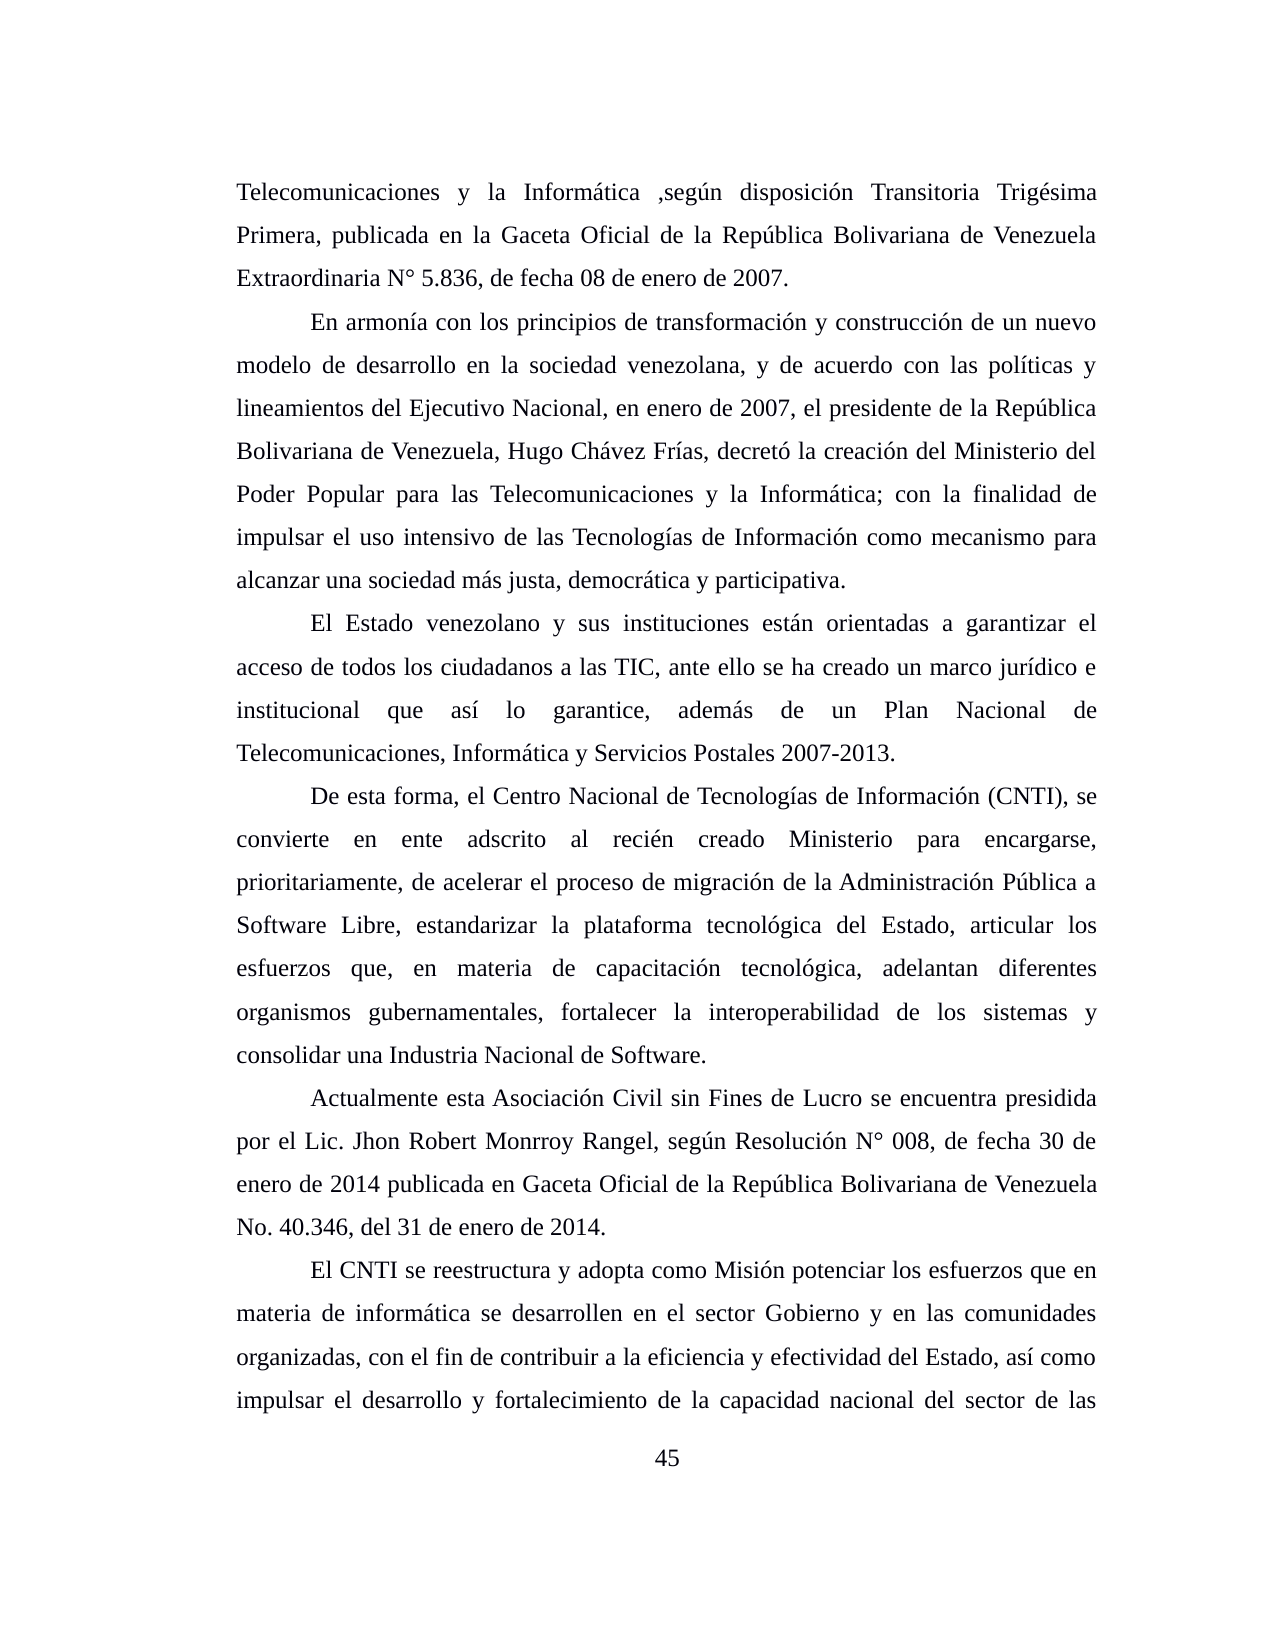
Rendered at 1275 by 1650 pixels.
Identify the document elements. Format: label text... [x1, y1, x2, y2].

text Telecomunicaciones y la Informática ,según disposición Transitoria Trigésima Primera, publicada en la Gaceta Oficial de la República Bolivariana de Venezuela Extraordinaria N° 5.836, de fecha 08 de enero de 2007. [236, 177, 1098, 292]
text El CNTI se reestructura y adopta como Misión potenciar los esfuerzos que en materia de informática se desarrollen en el sector Gobierno y en las comunidades organizadas, con el fin de contribuir a la eficiencia y efectividad del Estado, así como impulsar el desarrollo y fortalecimiento de la capacidad nacional del sector de las [236, 1255, 1098, 1413]
text Actualmente esta Asociación Civil sin Fines de Lucro se encuentra presidida por el Lic. Jhon Robert Monrroy Rangel, según Resolución N° 008, de fecha 30 de enero de 2014 publicada en Gaceta Oficial de la República Bolivariana de Venezuela No. 40.346, del 31 de enero de 2014. [236, 1083, 1098, 1241]
text El Estado venezolano y sus instituciones están orientadas a garantizar el acceso de todos los ciudadanos a las TIC, ante ello se ha creado un marco jurídico e institucional que así lo garantice, además de un Plan Nacional de Telecomunicaciones, Informática y Servicios Postales 2007-2013. [236, 608, 1098, 767]
text De esta forma, el Centro Nacional de Tecnologías de Información (CNTI), se convierte en ente adscrito al recién creado Ministerio para encargarse, prioritariamente, de acelerar el proceso de migración de la Administración Pública a Software Libre, estandarizar la plataforma tecnológica del Estado, articular los esfuerzos que, en materia de capacitación tecnológica, adelantan diferentes organismos gubernamentales, fortalecer la interoperabilidad de los sistemas y consolidar una Industria Nacional de Software. [236, 781, 1098, 1068]
text En armonía con los principios de transformación y construcción de un nuevo modelo de desarrollo en la sociedad venezolana, y de acuerdo con las políticas y lineamientos del Ejecutivo Nacional, en enero de 2007, el presidente de la República Bolivariana de Venezuela, Hugo Chávez Frías, decretó la creación del Ministerio del Poder Popular para las Telecomunicaciones y la Informática; con la finalidad de impulsar el uso intensivo de las Tecnologías de Información como mecanismo para alcanzar una sociedad más justa, democrática y participativa. [236, 307, 1098, 594]
